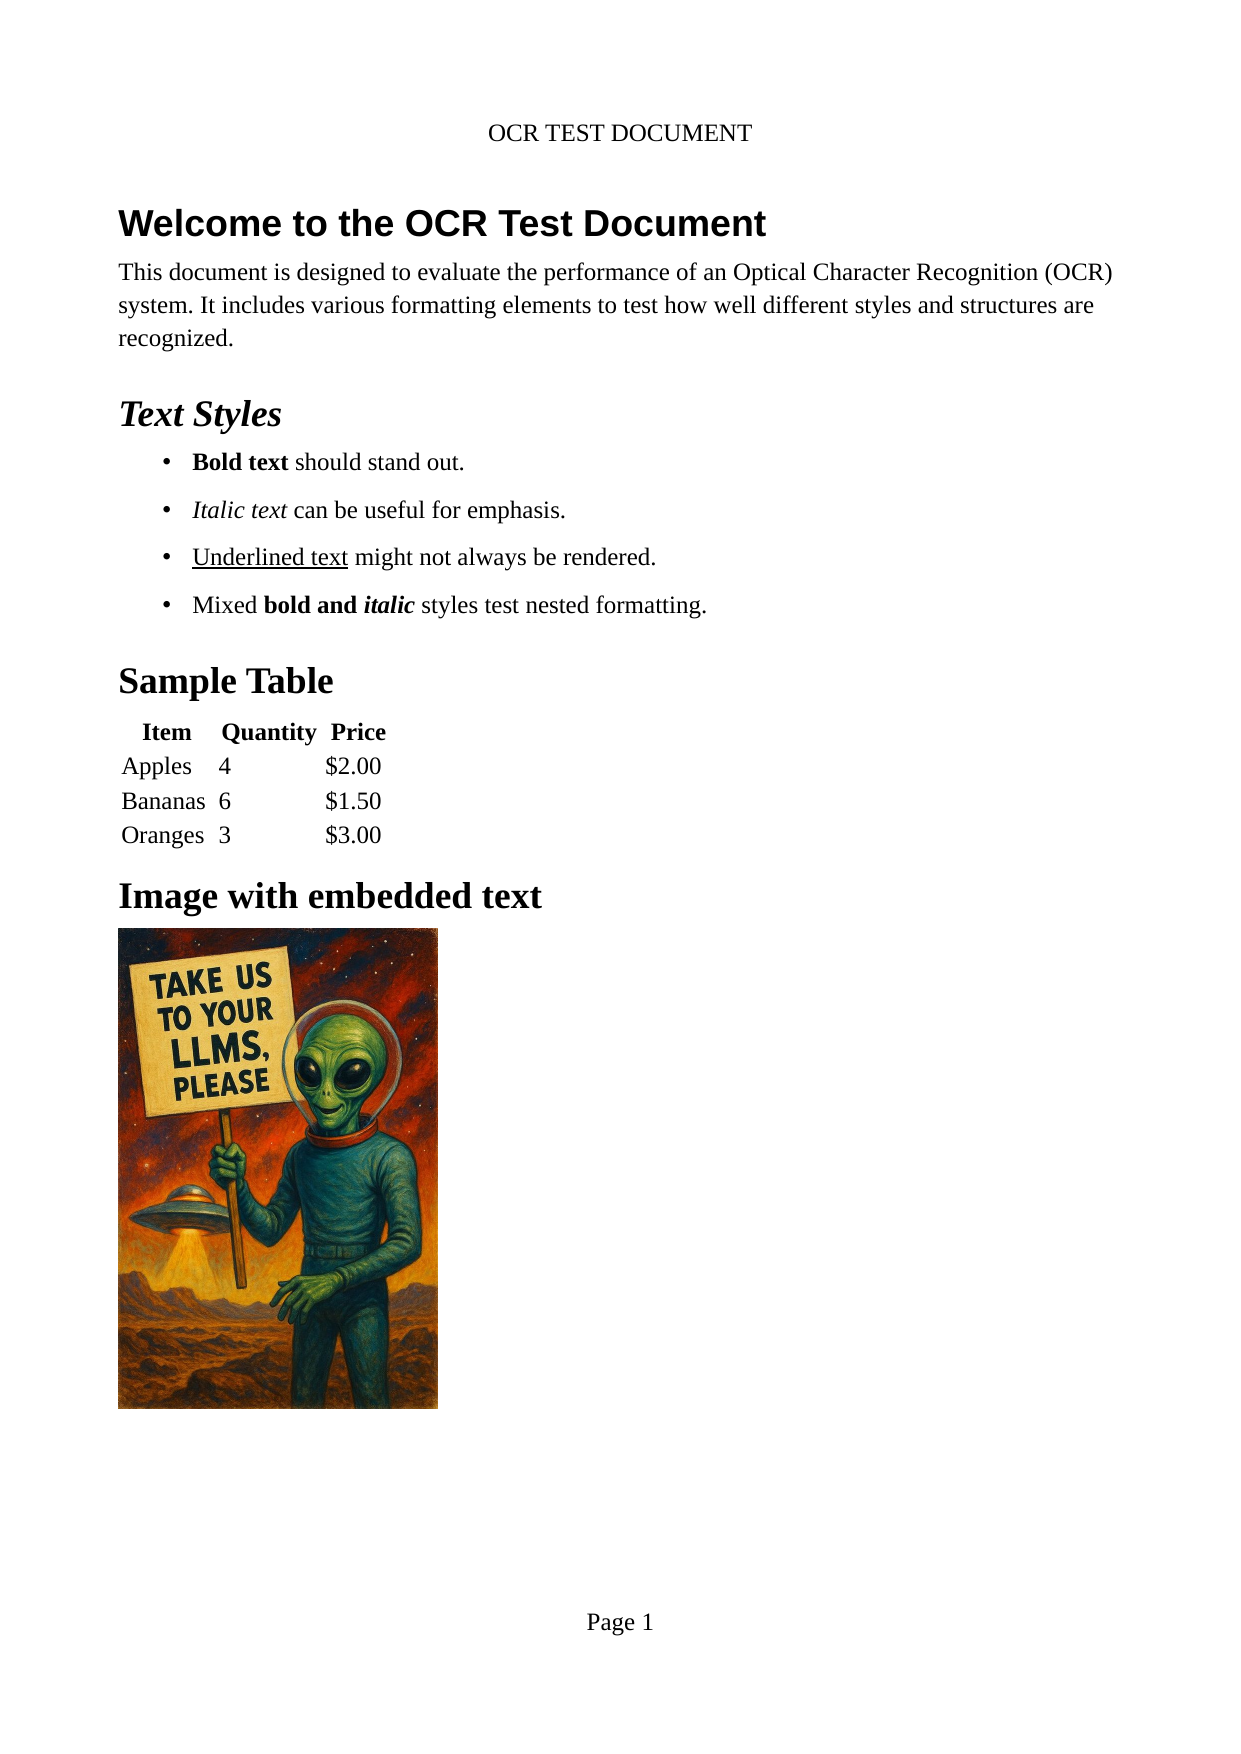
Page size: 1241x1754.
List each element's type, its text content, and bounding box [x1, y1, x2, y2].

list Bold text should stand out. [162, 447, 1122, 476]
table_cell Bananas [118, 783, 215, 818]
subtitle Text Styles [118, 391, 1122, 434]
list Italic text can be useful for emphasis. [162, 495, 1122, 523]
subtitle Sample Table [118, 658, 1122, 701]
table_header Item [118, 714, 215, 748]
table_cell 6 [215, 783, 322, 818]
table_cell Apples [118, 749, 215, 783]
list Underlined text might not always be rendered. [162, 542, 1122, 571]
subtitle Image with embedded text [118, 873, 1122, 916]
picture [118, 928, 438, 1409]
table_header Price [322, 714, 394, 748]
table_cell $3.00 [322, 818, 394, 852]
table_cell $2.00 [322, 749, 394, 783]
table_cell 4 [215, 749, 322, 783]
table_cell 3 [215, 818, 322, 852]
table_header Quantity [215, 714, 322, 748]
text This document is designed to evaluate the performance of an Optical Character Recognition (OCR) system. It includes various formatting elements to test how well different styles and structures are recognized. [118, 257, 1122, 352]
table_cell $1.50 [322, 783, 394, 818]
list Mixed bold and italic styles test nested formatting. [162, 590, 1122, 619]
subtitle Welcome to the OCR Test Document [118, 201, 1122, 244]
table_cell Oranges [118, 818, 215, 852]
